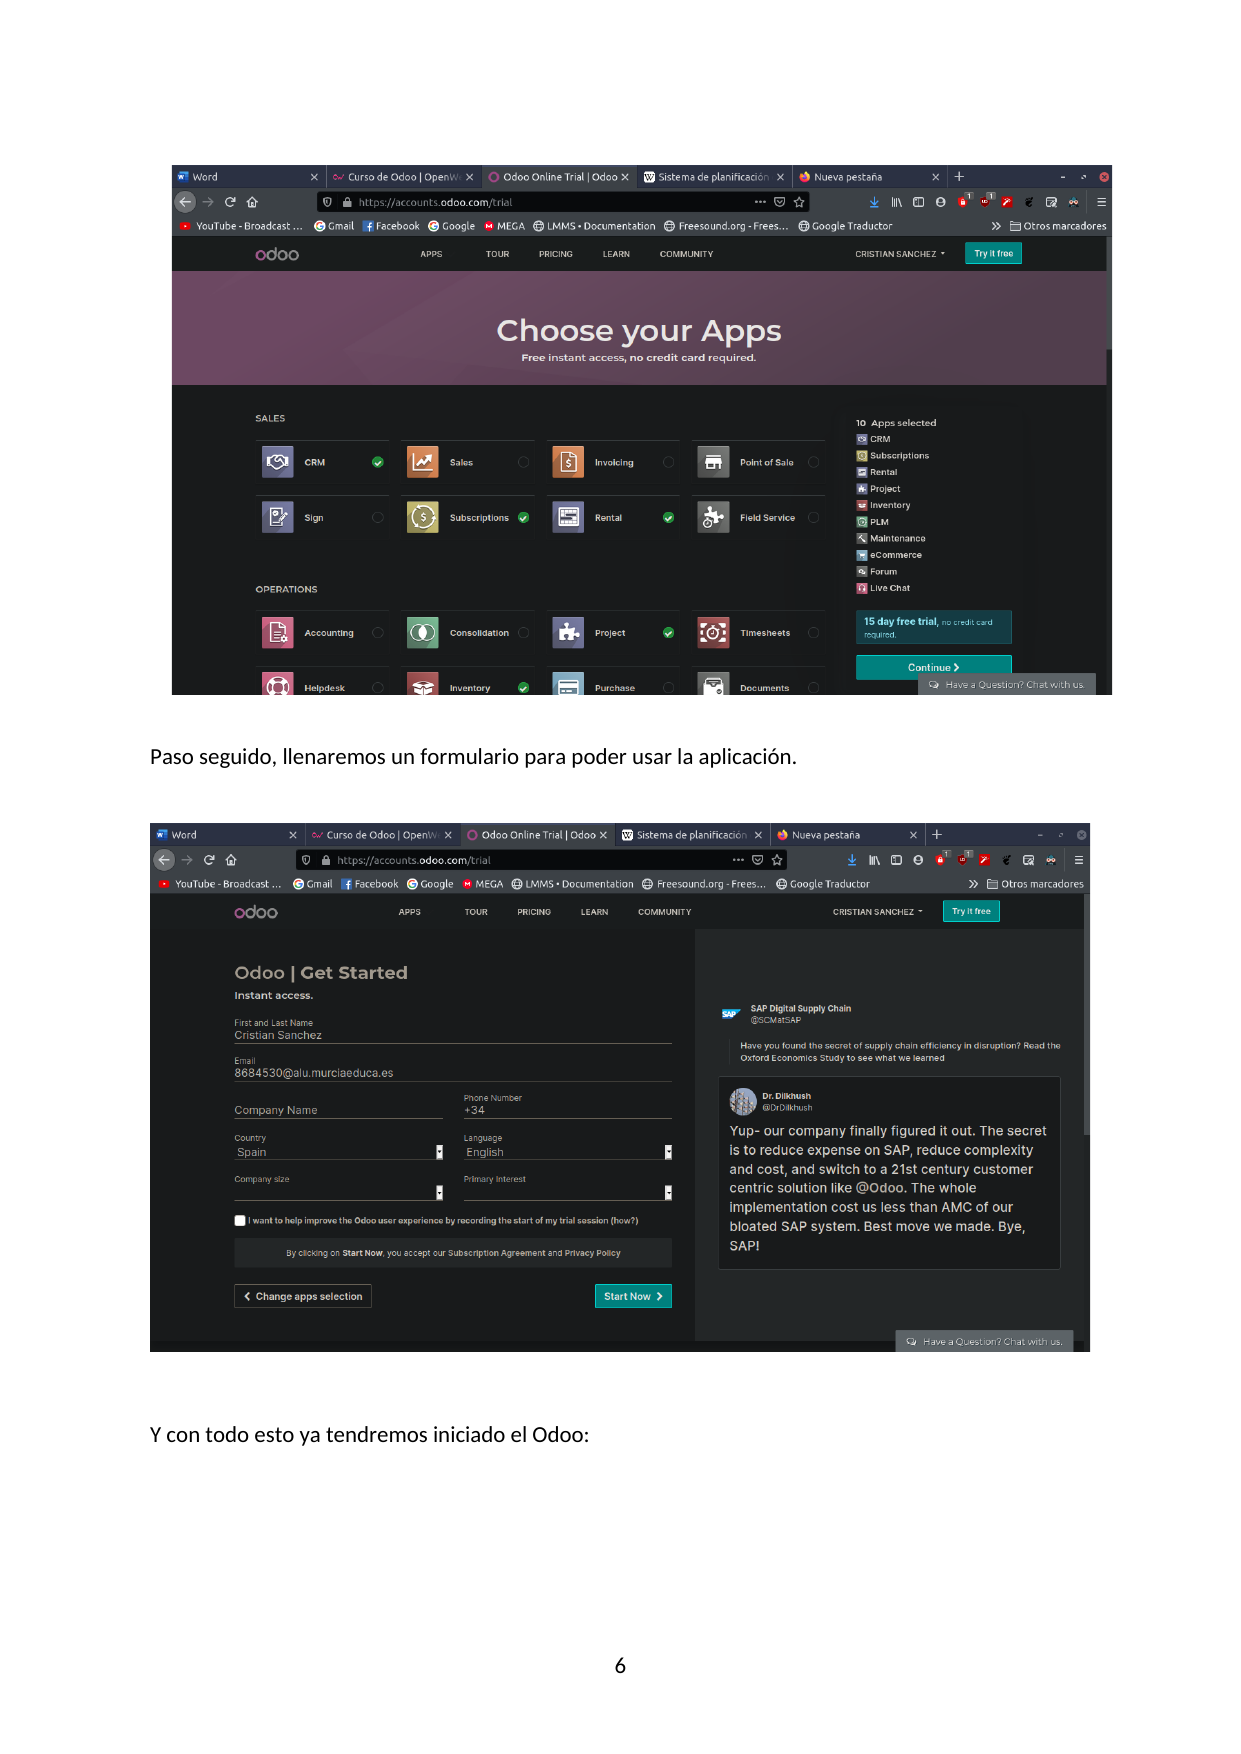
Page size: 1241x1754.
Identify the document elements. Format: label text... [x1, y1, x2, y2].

picture [150, 823, 1091, 1352]
text Paso seguido, llenaremos un formulario para poder usar la aplicación. [150, 742, 1090, 770]
picture [171, 165, 1113, 695]
text Y con todo esto ya tendremos iniciado el Odoo: [150, 1420, 1090, 1448]
